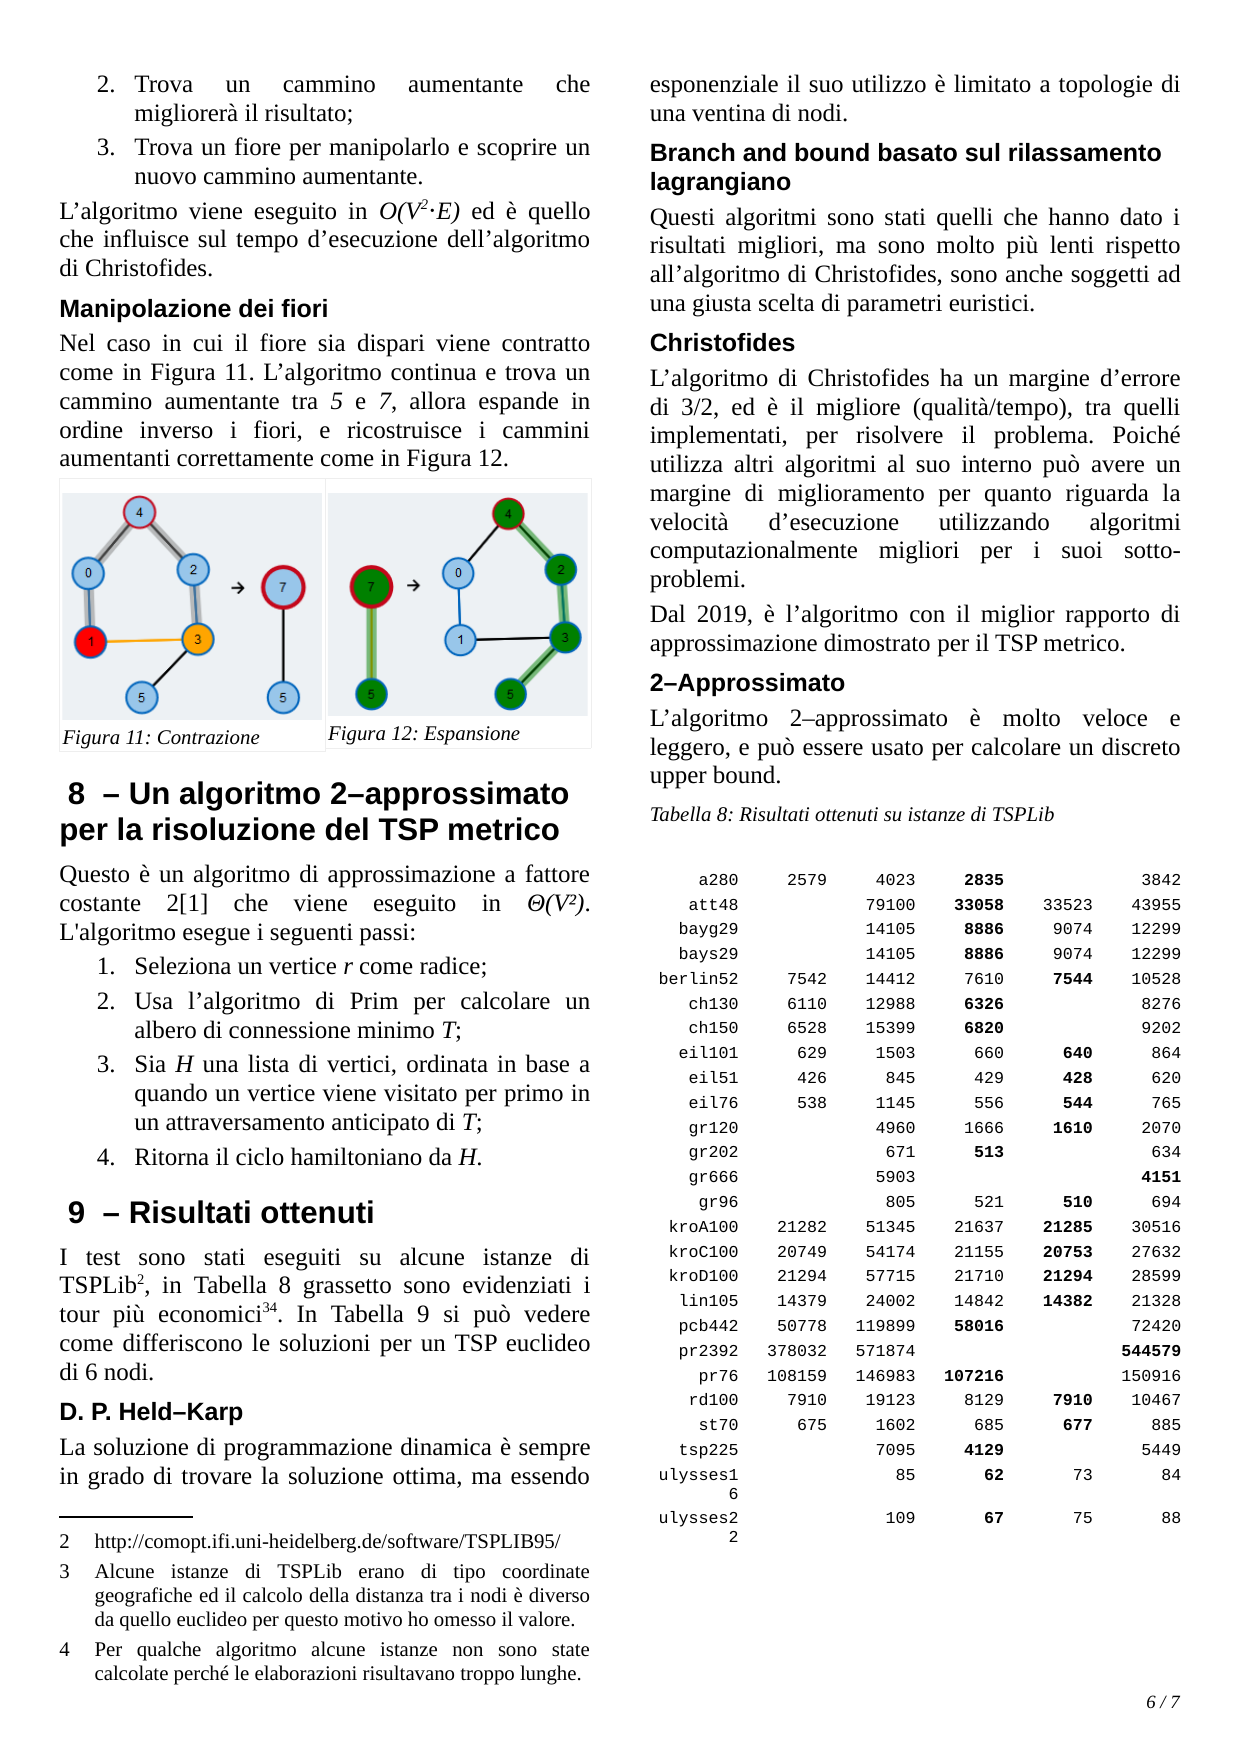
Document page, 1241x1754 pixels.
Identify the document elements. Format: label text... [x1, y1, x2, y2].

table_cell gr120 [650, 1113, 738, 1138]
table_cell 544 [1004, 1089, 1092, 1113]
subtitle 2–Approssimato [649, 668, 1181, 697]
text Questi algoritmi sono stati quelli che hanno dato i risultati migliori, ma sono molto più lenti rispetto all’algoritmo di Christofides, sono anche soggetti ad una giusta scelta di parametri euristici. [649, 202, 1181, 317]
table_cell 79100 [827, 890, 915, 915]
table_cell 107216 [915, 1361, 1004, 1386]
table_cell 62 [915, 1460, 1004, 1504]
table_cell 5449 [1093, 1436, 1181, 1460]
subtitle Branch and bound basato sul rilassamento lagrangiano [649, 138, 1181, 196]
table_cell gr666 [650, 1163, 738, 1188]
table_cell 6528 [738, 1014, 827, 1039]
table_cell 21294 [1004, 1262, 1092, 1287]
table_cell eil51 [650, 1064, 738, 1088]
table_cell [1004, 1014, 1092, 1039]
table_cell 14382 [1004, 1287, 1092, 1312]
table_cell att48 [650, 890, 738, 915]
table_cell pr76 [650, 1361, 738, 1386]
table_cell [738, 1113, 827, 1138]
table_cell 10528 [1093, 965, 1181, 989]
table_cell 629 [738, 1039, 827, 1064]
table_cell 72420 [1093, 1312, 1181, 1336]
table_cell bayg29 [650, 915, 738, 940]
table_header [325, 472, 591, 478]
table_cell 8886 [915, 940, 1004, 964]
text Nel caso in cui il fiore sia dispari viene contratto come in Figura 11. L’algoritmo continua e trova un cammino aumentante tra 5 e 7, allora espande in ordine inverso i fiori, e ricostruisce i cammini aumentanti correttamente come in Figura 12. [59, 328, 591, 472]
list Sia H una lista di vertici, ordinata in base a quando un vertice viene visitato per primo in un attraversamento anticipato di T; [97, 1049, 591, 1136]
text I test sono stati eseguiti su alcune istanze di TSPLib, in Tabella 8 grassetto sono evidenziati i tour più economici. In Tabella 9 si può vedere come differiscono le soluzioni per un TSP euclideo di 6 nodi. [59, 1242, 591, 1386]
table_cell [1004, 865, 1092, 890]
table_header TSPLib [738, 838, 827, 865]
table_cell 7542 [738, 965, 827, 989]
table_header [326, 479, 591, 748]
table_cell [738, 1504, 827, 1548]
table_cell eil76 [650, 1089, 738, 1113]
table_cell 1610 [1004, 1113, 1092, 1138]
table_cell 43955 [1093, 890, 1181, 915]
text L’algoritmo 2–approssimato è molto veloce e leggero, e può essere usato per calcolare un discreto upper bound. [649, 703, 1181, 789]
list Trova un cammino aumentante che migliorerà il risultato; [97, 69, 591, 126]
table_cell 33058 [915, 890, 1004, 915]
table_cell 675 [738, 1411, 827, 1436]
list Trova un fiore per manipolarlo e scoprire un nuovo cammino aumentante. [97, 132, 591, 190]
table_cell ulysses16 [650, 1460, 738, 1504]
table_cell 21328 [1093, 1287, 1181, 1312]
table_cell 2579 [738, 865, 827, 890]
table_header File [650, 838, 738, 865]
table_cell 21155 [915, 1237, 1004, 1262]
table_cell 620 [1093, 1064, 1181, 1088]
text http://comopt.ifi.uni-heidelberg.de/software/TSPLIB95/ [59, 1529, 591, 1553]
table_cell 7610 [915, 965, 1004, 989]
table_cell 7095 [827, 1436, 915, 1460]
table_cell 805 [827, 1188, 915, 1212]
table_cell 51345 [827, 1213, 915, 1237]
table_cell [1004, 1361, 1092, 1386]
table_cell [738, 1163, 827, 1188]
table_cell 1666 [915, 1113, 1004, 1138]
table_header CH [827, 838, 915, 865]
subtitle Risultati ottenuti [59, 1194, 591, 1230]
table_cell 4023 [827, 865, 915, 890]
table_cell 556 [915, 1089, 1004, 1113]
table_cell 85 [827, 1460, 915, 1504]
table_cell kroD100 [650, 1262, 738, 1287]
table_cell [738, 1188, 827, 1212]
table_cell [1004, 1163, 1092, 1188]
table_cell 8129 [915, 1386, 1004, 1411]
table_cell 426 [738, 1064, 827, 1088]
picture [327, 493, 588, 716]
table_cell 6110 [738, 989, 827, 1014]
table_cell 571874 [827, 1336, 915, 1361]
table_cell [738, 1138, 827, 1163]
table_cell 2835 [915, 865, 1004, 890]
text Alcune istanze di TSPLib erano di tipo coordinate geografiche ed il calcolo della distanza tra i nodi è diverso da quello euclideo per questo motivo ho omesso il valore. [59, 1559, 591, 1631]
table_cell 685 [915, 1411, 1004, 1436]
table_cell 50778 [738, 1312, 827, 1336]
table_cell 3842 [1093, 865, 1181, 890]
table_cell 21282 [738, 1213, 827, 1237]
table_cell rd100 [650, 1386, 738, 1411]
table_cell 14842 [915, 1287, 1004, 1312]
table_cell 694 [1093, 1188, 1181, 1212]
table_cell [738, 915, 827, 940]
table_cell 67 [915, 1504, 1004, 1548]
table_cell 14379 [738, 1287, 827, 1312]
table_cell 27632 [1093, 1237, 1181, 1262]
text L’algoritmo di Christofides ha un margine d’errore di 3/2, ed è il migliore (qualità/tempo), tra quelli implementati, per risolvere il problema. Poiché utilizza altri algoritmi al suo interno può avere un margine di miglioramento per quanto riguarda la velocità d’esecuzione utilizzando algoritmi computazionalmente migliori per i suoi sotto-problemi. [649, 363, 1181, 593]
table_cell 9202 [1093, 1014, 1181, 1039]
table_cell 7910 [738, 1386, 827, 1411]
table_cell ch130 [650, 989, 738, 1014]
picture [62, 493, 322, 720]
table_cell 21710 [915, 1262, 1004, 1287]
table_cell 6820 [915, 1014, 1004, 1039]
table_cell 20749 [738, 1237, 827, 1262]
table_cell 33523 [1004, 890, 1092, 915]
table_cell lin105 [650, 1287, 738, 1312]
table_cell 5903 [827, 1163, 915, 1188]
list Usa l’algoritmo di Prim per calcolare un albero di connessione minimo T; [97, 986, 591, 1043]
list Ritorna il ciclo hamiltoniano da H. [97, 1142, 591, 1170]
table_cell 20753 [1004, 1237, 1092, 1262]
table_cell kroC100 [650, 1237, 738, 1262]
table_cell 1145 [827, 1089, 915, 1113]
subtitle Manipolazione dei fiori [59, 294, 591, 322]
table_header 2–app [1093, 838, 1181, 865]
table_cell 9074 [1004, 915, 1092, 940]
table_cell gr202 [650, 1138, 738, 1163]
table_cell 864 [1093, 1039, 1181, 1064]
text Dal 2019, è l’algoritmo con il miglior rapporto di approssimazione dimostrato per il TSP metrico. [649, 599, 1181, 656]
table_cell [1004, 1336, 1092, 1361]
table_cell 12299 [1093, 940, 1181, 964]
table_cell 845 [827, 1064, 915, 1088]
table_cell 428 [1004, 1064, 1092, 1088]
list Seleziona un vertice r come radice; [97, 951, 591, 980]
table_cell 2070 [1093, 1113, 1181, 1138]
text L’algoritmo viene eseguito in O(V2⋅E) ed è quello che influisce sul tempo d’esecuzione dell’algoritmo di Christofides. [59, 196, 591, 282]
table_cell gr96 [650, 1188, 738, 1212]
table_cell 7544 [1004, 965, 1092, 989]
table_cell 84 [1093, 1460, 1181, 1504]
table_cell 12988 [827, 989, 915, 1014]
table_cell 14105 [827, 940, 915, 964]
table_cell 660 [915, 1039, 1004, 1064]
table_cell pcb442 [650, 1312, 738, 1336]
table_header VJ [1004, 838, 1092, 865]
subtitle D. P. Held–Karp [59, 1397, 591, 1426]
table_cell 109 [827, 1504, 915, 1548]
table_cell 28599 [1093, 1262, 1181, 1287]
table_cell 544579 [1093, 1336, 1181, 1361]
table_cell 14105 [827, 915, 915, 940]
table_cell a280 [650, 865, 738, 890]
table_cell 634 [1093, 1138, 1181, 1163]
table_cell 88 [1093, 1504, 1181, 1548]
table_cell 640 [1004, 1039, 1092, 1064]
table_header [59, 472, 325, 478]
table_cell 21285 [1004, 1213, 1092, 1237]
table_cell 108159 [738, 1361, 827, 1386]
text Tabella 8: Risultati ottenuti su istanze di TSPLib [649, 802, 1181, 826]
table_cell kroA100 [650, 1213, 738, 1237]
table_cell 7910 [1004, 1386, 1092, 1411]
table_cell 429 [915, 1064, 1004, 1088]
table_cell 9074 [1004, 940, 1092, 964]
table_cell 75 [1004, 1504, 1092, 1548]
table_cell 14412 [827, 965, 915, 989]
table_cell 765 [1093, 1089, 1181, 1113]
table_cell [738, 940, 827, 964]
table_cell 146983 [827, 1361, 915, 1386]
table_cell 538 [738, 1089, 827, 1113]
table_cell 4151 [1093, 1163, 1181, 1188]
table_cell [915, 1336, 1004, 1361]
table_cell 10467 [1093, 1386, 1181, 1411]
table_cell 19123 [827, 1386, 915, 1411]
table_cell 671 [827, 1138, 915, 1163]
table_cell [1004, 989, 1092, 1014]
table_cell 30516 [1093, 1213, 1181, 1237]
text Per qualche algoritmo alcune istanze non sono state calcolate perché le elaborazioni risultavano troppo lunghe. [59, 1637, 591, 1685]
table_cell bays29 [650, 940, 738, 964]
table_cell 54174 [827, 1237, 915, 1262]
table_cell 1503 [827, 1039, 915, 1064]
table_cell 73 [1004, 1460, 1092, 1504]
table_cell 24002 [827, 1287, 915, 1312]
table_cell 4129 [915, 1436, 1004, 1460]
table_cell 521 [915, 1188, 1004, 1212]
table_header [60, 479, 325, 751]
text esponenziale il suo utilizzo è limitato a topologie di una ventina di nodi. [649, 69, 1181, 126]
table_cell 12299 [1093, 915, 1181, 940]
table_cell [1004, 1312, 1092, 1336]
table_cell 6326 [915, 989, 1004, 1014]
table_cell berlin52 [650, 965, 738, 989]
table_cell 378032 [738, 1336, 827, 1361]
table_cell [1004, 1436, 1092, 1460]
table_cell 510 [1004, 1188, 1092, 1212]
table_cell tsp225 [650, 1436, 738, 1460]
subtitle Christofides [649, 328, 1181, 357]
table_cell 21294 [738, 1262, 827, 1287]
table_cell 58016 [915, 1312, 1004, 1336]
table_cell [738, 890, 827, 915]
table_cell 885 [1093, 1411, 1181, 1436]
table_cell 8886 [915, 915, 1004, 940]
table_cell eil101 [650, 1039, 738, 1064]
table_cell [1004, 1138, 1092, 1163]
table_cell 513 [915, 1138, 1004, 1163]
table_cell 15399 [827, 1014, 915, 1039]
subtitle Un algoritmo 2–approssimato per la risoluzione del TSP metrico [59, 775, 591, 847]
table_cell [738, 1436, 827, 1460]
table_cell 119899 [827, 1312, 915, 1336]
table_cell 8276 [1093, 989, 1181, 1014]
table_cell [738, 1460, 827, 1504]
table_cell 57715 [827, 1262, 915, 1287]
table_cell 150916 [1093, 1361, 1181, 1386]
table_cell pr2392 [650, 1336, 738, 1361]
text Questo è un algoritmo di approssimazione a fattore costante 2[1] che viene eseguito in Θ(V²). L'algoritmo esegue i seguenti passi: [59, 859, 591, 945]
table_cell 4960 [827, 1113, 915, 1138]
table_cell 1602 [827, 1411, 915, 1436]
text La soluzione di programmazione dinamica è sempre in grado di trovare la soluzione ottima, ma essendo [59, 1432, 591, 1489]
table_cell ulysses22 [650, 1504, 738, 1548]
table_cell st70 [650, 1411, 738, 1436]
table_header HK [915, 838, 1004, 865]
table_cell ch150 [650, 1014, 738, 1039]
table_cell 677 [1004, 1411, 1092, 1436]
table_cell 21637 [915, 1213, 1004, 1237]
table_cell [915, 1163, 1004, 1188]
